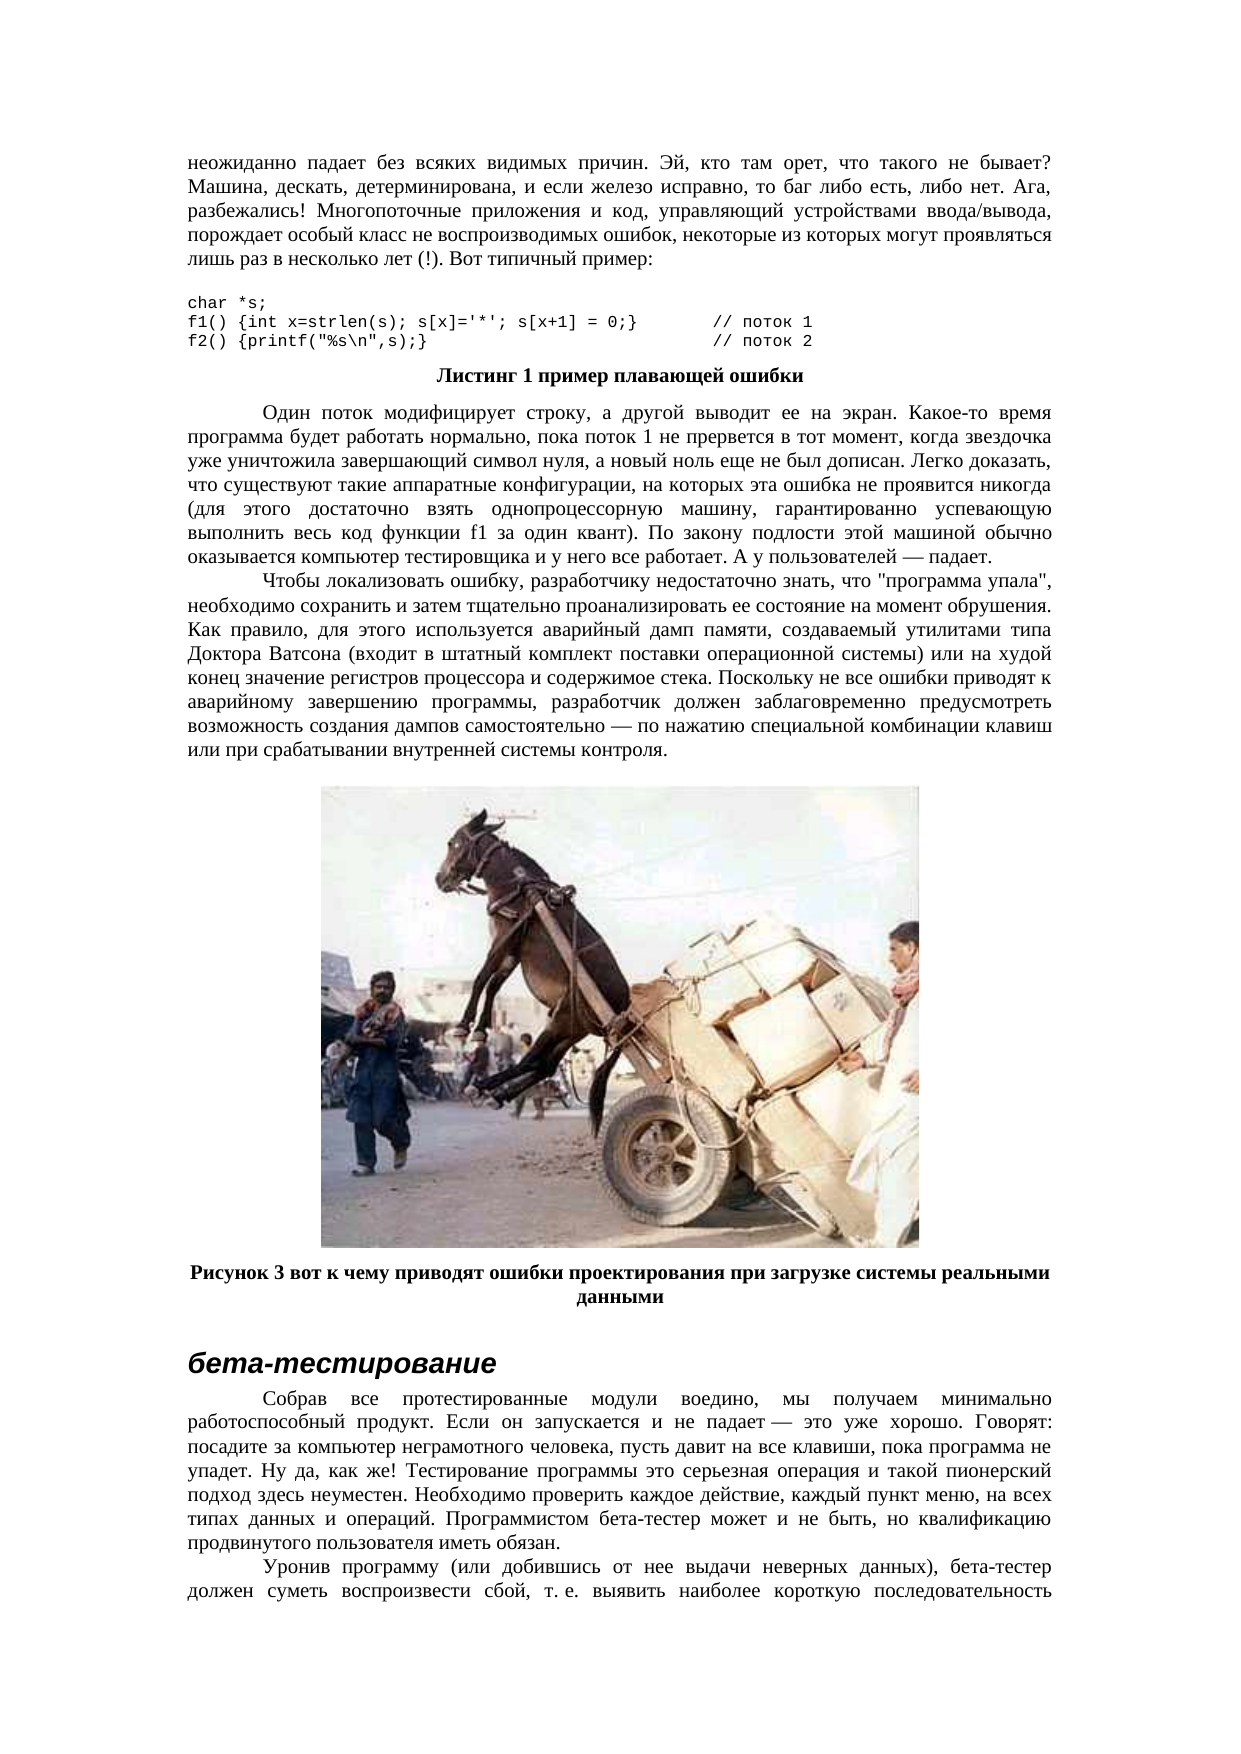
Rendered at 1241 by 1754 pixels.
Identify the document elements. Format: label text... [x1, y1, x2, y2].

text f1() {int x=strlen(s); s[x]='*'; s[x+1] = 0;} // поток 1 [187, 313, 1053, 332]
text Один поток модифицирует строку, а другой выводит ее на экран. Какое-то время программа будет работать нормально, пока поток 1 не прервется в тот момент, когда звездочка уже уничтожила завершающий символ нуля, а новый ноль еще не был дописан. Легко доказать, что существуют такие аппаратные конфигурации, на которых эта ошибка не проявится никогда (для этого достаточно взять однопроцессорную машину, гарантированно успевающую выполнить весь код функции f1 за один квант). По закону подлости этой машиной обычно оказывается компьютер тестировщика и у него все работает. А у пользователей — падает. [187, 400, 1053, 568]
subtitle бета-тестирование [187, 1346, 1053, 1379]
text char *s; [187, 294, 1053, 313]
text Уронив программу (или добившись от нее выдачи неверных данных), бета-тестер должен суметь воспроизвести сбой, т. е. выявить наиболее короткую последовательность [187, 1554, 1053, 1602]
text Рисунок 3 вот к чему приводят ошибки проектирования при загрузке системы реальными данными [187, 1260, 1053, 1308]
text Чтобы локализовать ошибку, разработчику недостаточно знать, что "программа упала", необходимо сохранить и затем тщательно проанализировать ее состояние на момент обрушения. Как правило, для этого используется аварийный дамп памяти, создаваемый утилитами типа Доктора Ватсона (входит в штатный комплект поставки операционной системы) или на худой конец значение регистров процессора и содержимое стека. Поскольку не все ошибки приводят к аварийному завершению программы, разработчик должен заблаговременно предусмотреть возможность создания дампов самостоятельно — по нажатию специальной комбинации клавиш или при срабатывании внутренней системы контроля. [187, 568, 1053, 761]
text Собрав все протестированные модули воедино, мы получаем минимально работоспособный продукт. Если он запускается и не падает — это уже хорошо. Говорят: посадите за компьютер неграмотного человека, пусть давит на все клавиши, пока программа не упадет. Ну да, как же! Тестирование программы это серьезная операция и такой пионерский подход здесь неуместен. Необходимо проверить каждое действие, каждый пункт меню, на всех типах данных и операций. Программистом бета-тестер может и не быть, но квалификацию продвинутого пользователя иметь обязан. [187, 1385, 1053, 1554]
text неожиданно падает без всяких видимых причин. Эй, кто там орет, что такого не бывает? Машина, дескать, детерминирована, и если железо исправно, то баг либо есть, либо нет. Ага, разбежались! Многопоточные приложения и код, управляющий устройствами ввода/вывода, порождает особый класс не воспроизводимых ошибок, некоторые из которых могут проявляться лишь раз в несколько лет (!). Вот типичный пример: [187, 150, 1053, 270]
text f2() {printf("%s\n",s);} // поток 2 [187, 332, 1053, 351]
picture [321, 785, 920, 1248]
text Листинг 1 пример плавающей ошибки [187, 363, 1053, 387]
